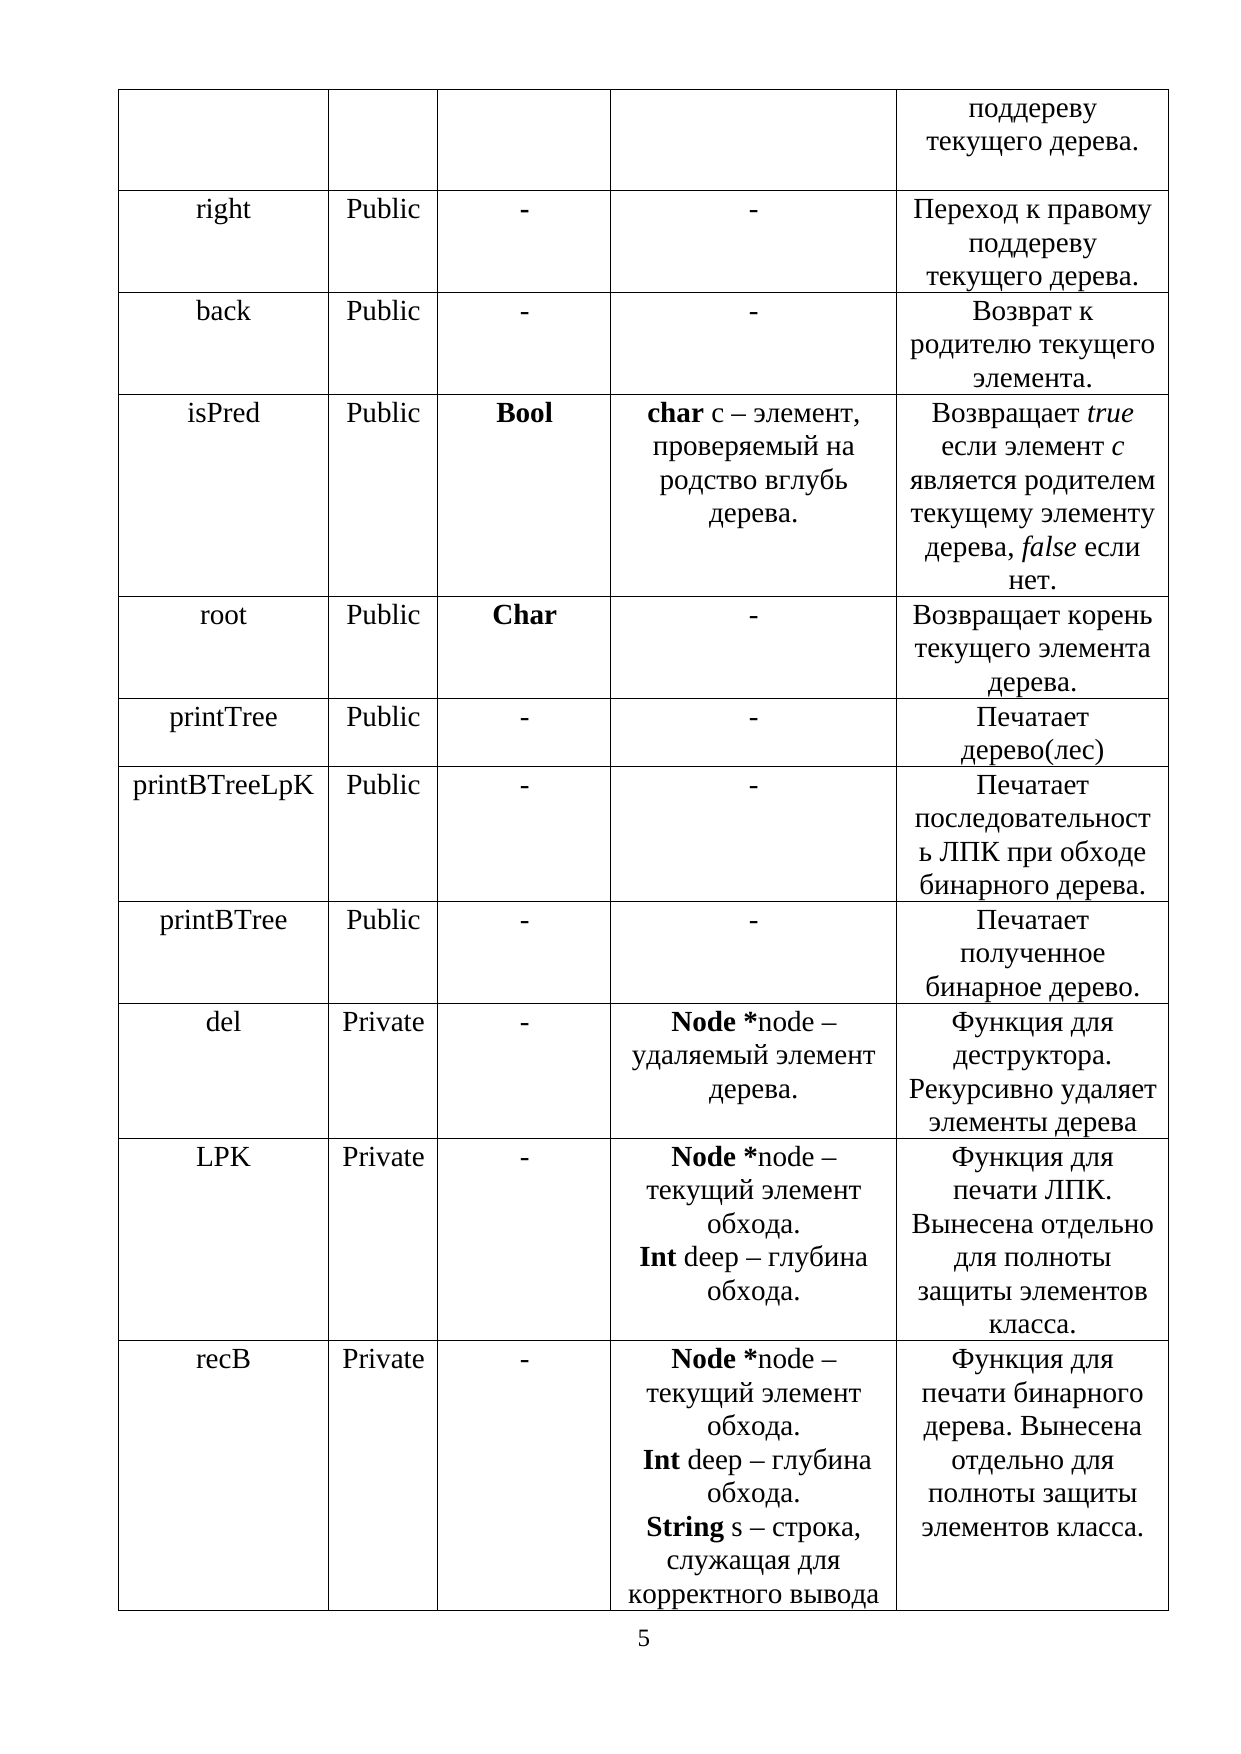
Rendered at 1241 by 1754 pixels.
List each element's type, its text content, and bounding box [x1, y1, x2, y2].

table_cell Возврат к родителю текущего элемента. [897, 293, 1168, 394]
table_cell Private [329, 1004, 437, 1138]
table_cell Функция для печати ЛПК. Вынесена отдельно для полноты защиты элементов класса. [897, 1139, 1168, 1340]
table_cell - [438, 1139, 610, 1340]
table_cell - [611, 597, 896, 698]
table_cell printTree [119, 699, 328, 766]
table_cell Public [329, 293, 437, 394]
table_cell - [438, 293, 610, 394]
table_cell - [438, 90, 610, 190]
table_cell isPred [119, 395, 328, 596]
table_cell LPK [119, 1139, 328, 1340]
table_cell printBTree [119, 902, 328, 1003]
table_cell Public [329, 597, 437, 698]
table_cell - [438, 191, 610, 292]
table_cell - [438, 902, 610, 1003]
table_cell Возвращает true если элемент с является родителем текущему элементу дерева, false если нет. [897, 395, 1168, 596]
table_cell Возвращает корень текущего элемента дерева. [897, 597, 1168, 698]
table_cell Node *node – текущий элемент обхода. Int deep – глубина обхода. [611, 1139, 896, 1340]
table_cell - [611, 90, 896, 190]
table_cell Public [329, 767, 437, 901]
table_cell printBTreeLpK [119, 767, 328, 901]
table_cell Печатает последовательность ЛПК при обходе бинарного дерева. [897, 767, 1168, 901]
table_cell [329, 90, 437, 190]
table_cell Private [329, 1341, 437, 1609]
table_cell back [119, 293, 328, 394]
table_cell Функция для деструктора. Рекурсивно удаляет элементы дерева [897, 1004, 1168, 1138]
table_cell del [119, 1004, 328, 1138]
table_cell Печатает полученное бинарное дерево. [897, 902, 1168, 1003]
table_cell - [438, 1341, 610, 1609]
table_cell Node *node – удаляемый элемент дерева. [611, 1004, 896, 1138]
table_cell - [611, 191, 896, 292]
table_cell Node *node – текущий элемент обхода. Int deep – глубина обхода. String s – строка, служащая для корректного вывода [611, 1341, 896, 1609]
table_cell - [611, 699, 896, 766]
table_cell поддереву текущего дерева. [897, 90, 1168, 190]
table_cell - [438, 699, 610, 766]
table_cell Печатает дерево(лес) [897, 699, 1168, 766]
table_cell - [611, 767, 896, 901]
table_cell - [611, 902, 896, 1003]
table_cell Функция для печати бинарного дерева. Вынесена отдельно для полноты защиты элементов класса. [897, 1341, 1168, 1609]
table_cell Public [329, 902, 437, 1003]
table_cell Public [329, 699, 437, 766]
table_cell Private [329, 1139, 437, 1340]
table_cell root [119, 597, 328, 698]
table_cell - [438, 767, 610, 901]
table_cell Bool [438, 395, 610, 596]
table_cell Public [329, 191, 437, 292]
table_cell char с – элемент, проверяемый на родство вглубь дерева. [611, 395, 896, 596]
table_cell Char [438, 597, 610, 698]
table_cell Public [329, 395, 437, 596]
table_cell right [119, 191, 328, 292]
table_cell [119, 90, 328, 190]
table_cell Переход к правому поддереву текущего дерева. [897, 191, 1168, 292]
table_cell - [611, 293, 896, 394]
table_cell - [438, 1004, 610, 1138]
table_cell recB [119, 1341, 328, 1609]
